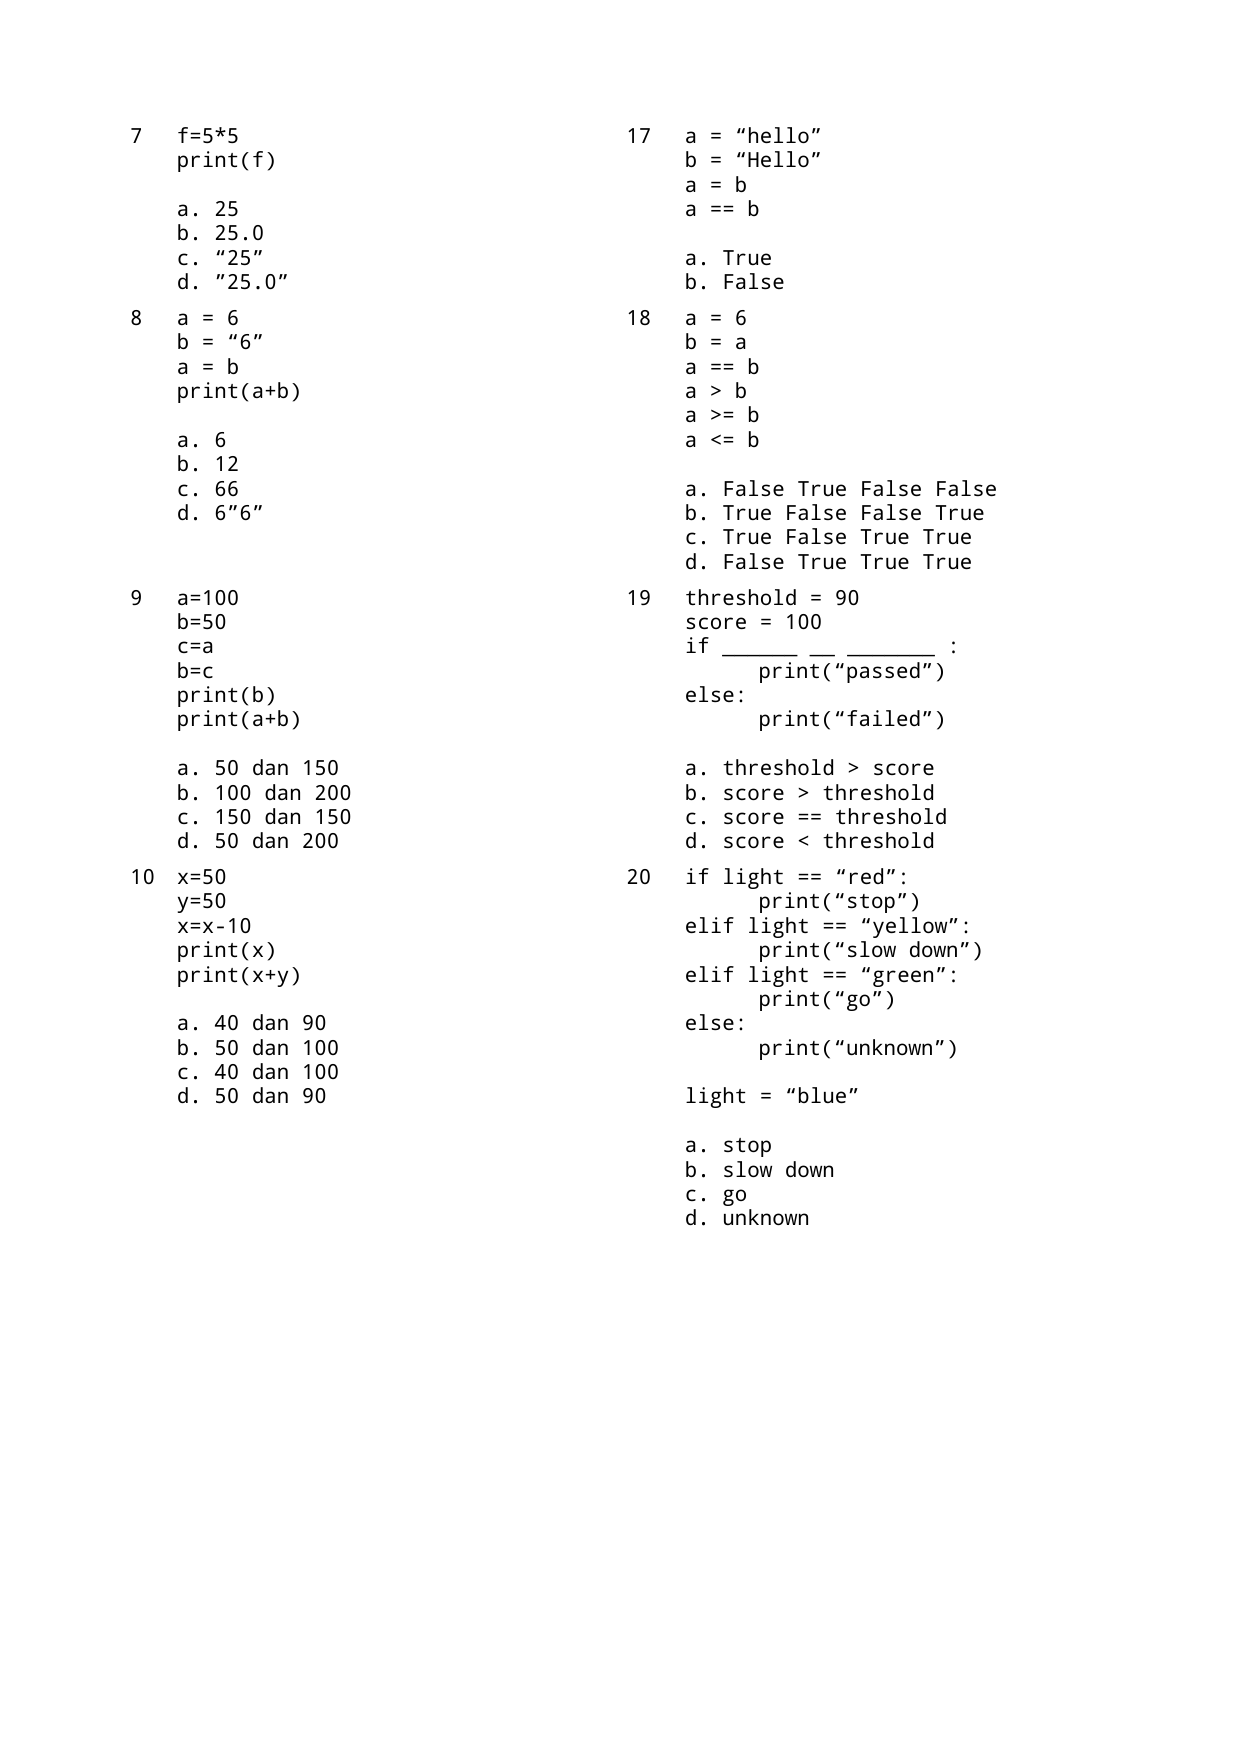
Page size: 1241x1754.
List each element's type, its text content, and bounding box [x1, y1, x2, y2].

table_cell f=5*5 print(f) a. 25 b. 25.0 c. “25” d. ”25.0” [171, 118, 620, 300]
table_cell if light == “red”: print(“stop”) elif light == “yellow”: print(“slow down”) elif light == “green”: print(“go”) else: print(“unknown”) light = “blue” a. stop b. slow down c. go d. unknown [679, 859, 1122, 1236]
table_cell 9 [124, 580, 171, 859]
table_cell a = 6 b = “6” a = b print(a+b) a. 6 b. 12 c. 66 d. 6”6” [171, 300, 620, 580]
table_cell x=50 y=50 x=x-10 print(x) print(x+y) a. 40 dan 90 b. 50 dan 100 c. 40 dan 100 d. 50 dan 90 [171, 859, 620, 1236]
table_cell 18 [620, 300, 679, 580]
table_cell 20 [620, 859, 679, 1236]
table_cell 19 [620, 580, 679, 859]
table_cell a = “hello” b = “Hello” a = b a == b a. True b. False [679, 118, 1122, 300]
table_cell 7 [124, 118, 171, 300]
table_cell 10 [124, 859, 171, 1236]
table_cell 8 [124, 300, 171, 580]
table_cell a = 6 b = a a == b a > b a >= b a <= b a. False True False False b. True False False True c. True False True True d. False True True True [679, 300, 1122, 580]
table_cell a=100 b=50 c=a b=c print(b) print(a+b) a. 50 dan 150 b. 100 dan 200 c. 150 dan 150 d. 50 dan 200 [171, 580, 620, 859]
table_cell 17 [620, 118, 679, 300]
table_cell threshold = 90 score = 100 if ______ __ _______ : print(“passed”) else: print(“failed”) a. threshold > score b. score > threshold c. score == threshold d. score < threshold [679, 580, 1122, 859]
